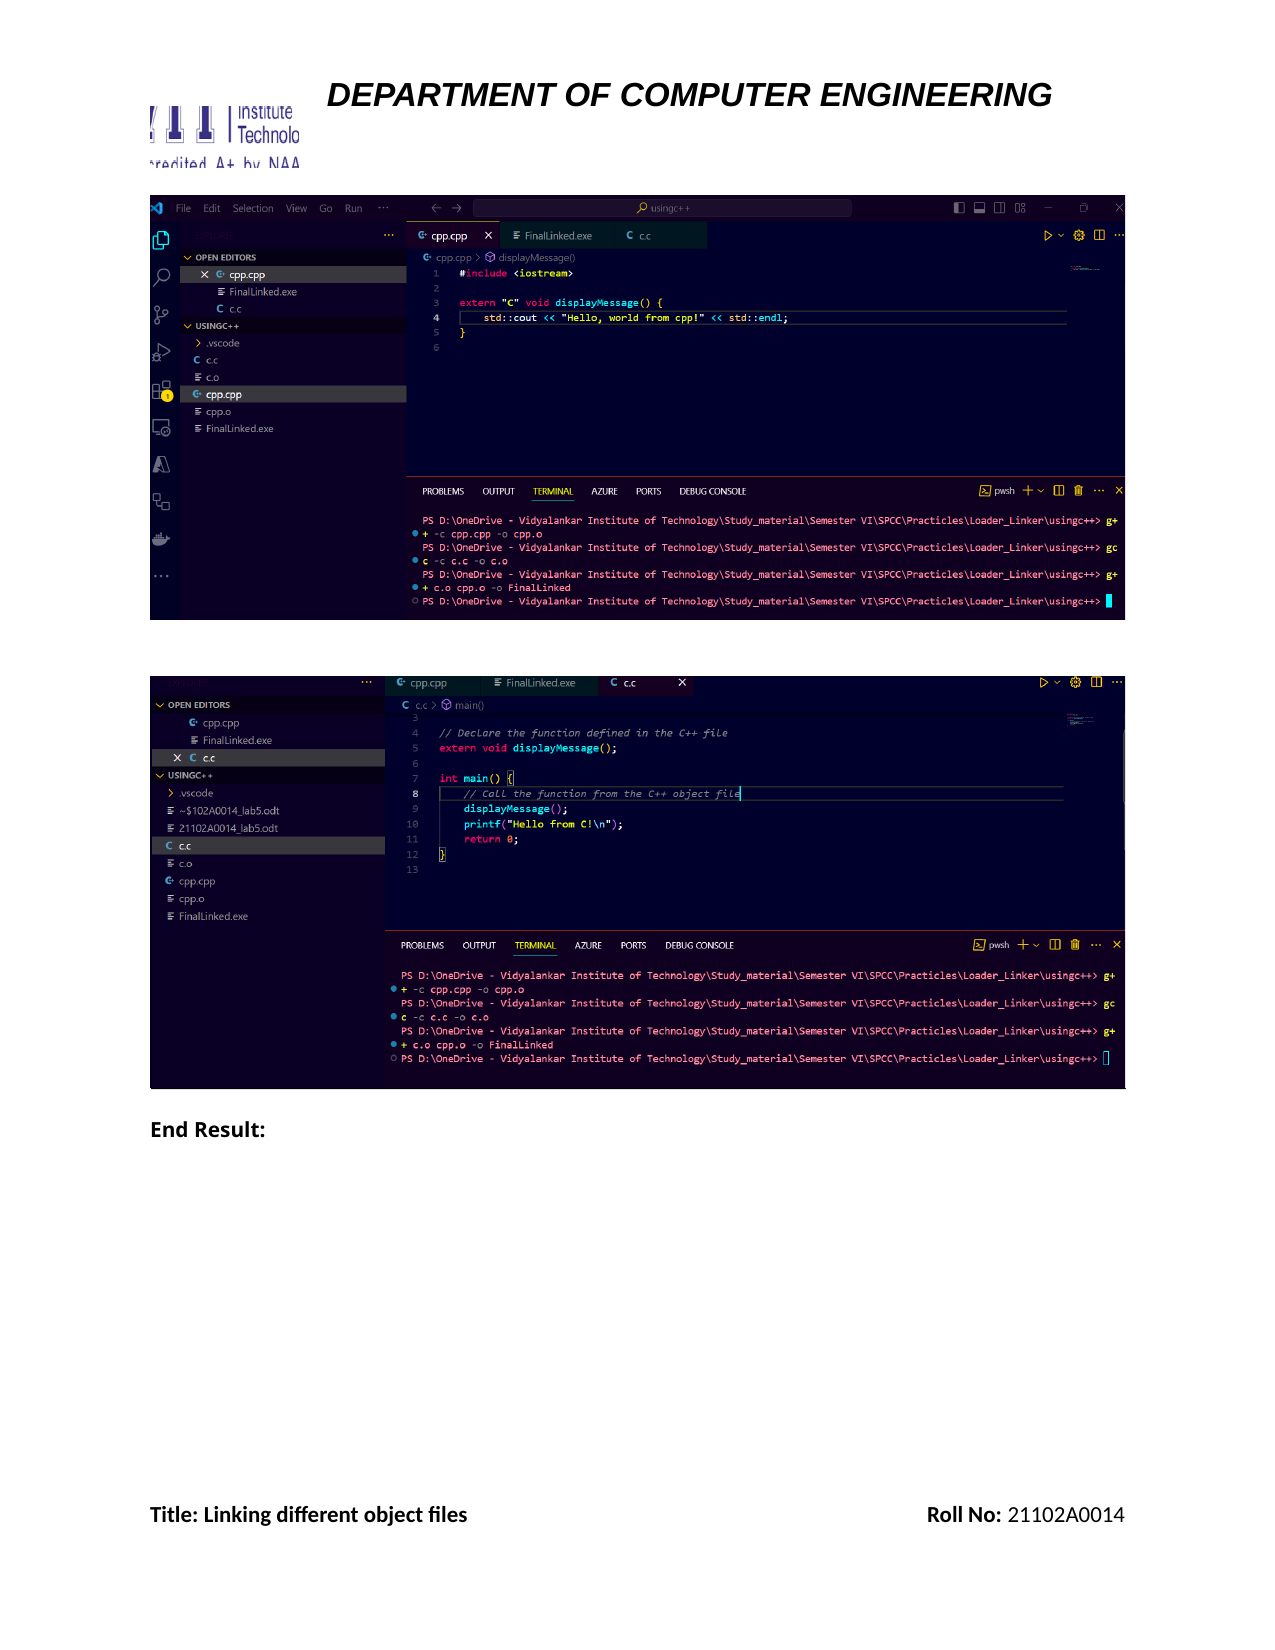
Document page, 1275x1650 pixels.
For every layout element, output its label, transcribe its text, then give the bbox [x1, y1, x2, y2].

text End Result: [150, 1115, 1125, 1144]
